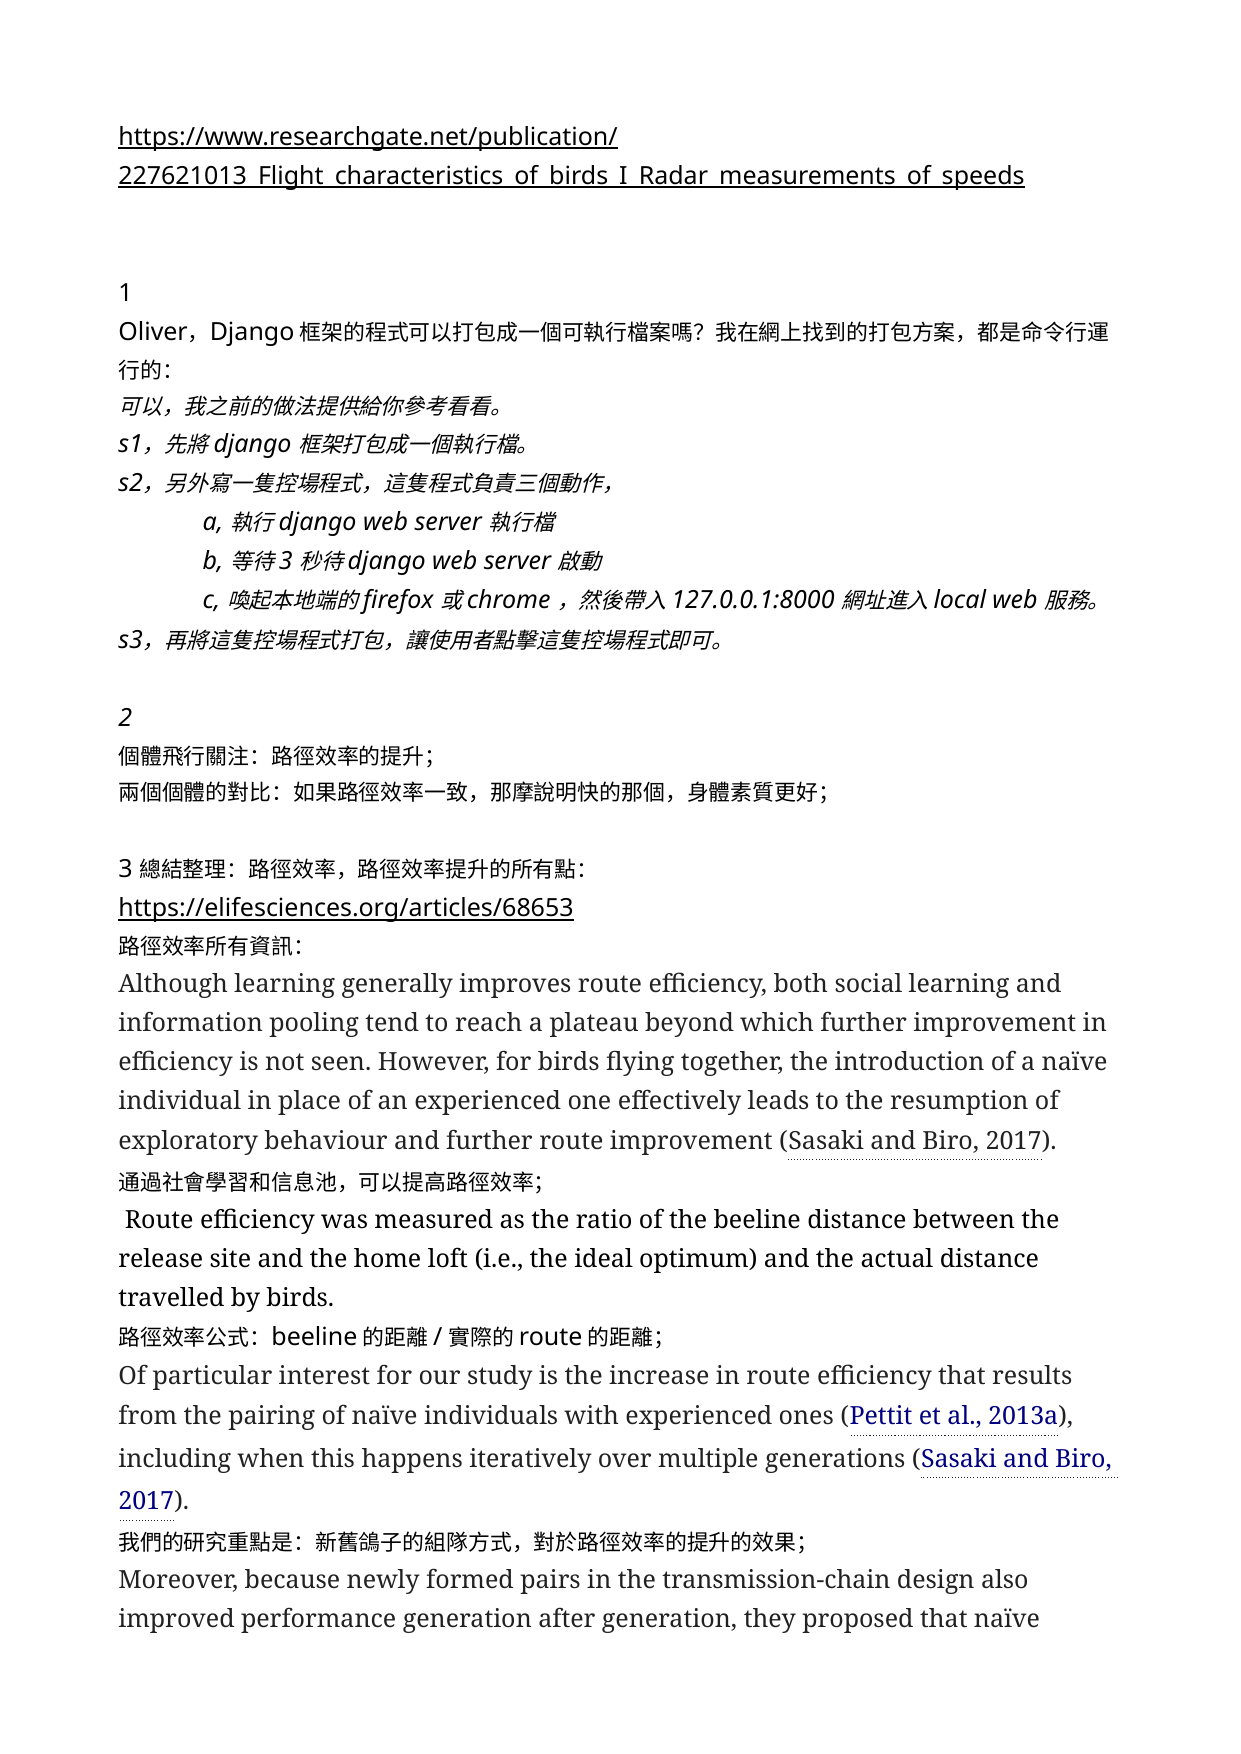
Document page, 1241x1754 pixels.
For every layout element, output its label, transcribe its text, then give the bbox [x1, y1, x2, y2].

text s1，先將 django 框架打包成一個執行檔。 [118, 425, 1122, 459]
text 個體飛行關注：路徑效率的提升； [118, 739, 1122, 770]
text Of particular interest for our study is the increase in route efficiency that results from the pairing of naïve individuals with experienced ones (Pettit et al., 2013a), including when this happens iteratively over multiple generations (Sasaki and Biro, 2017). [118, 1358, 1122, 1520]
text 路徑效率所有資訊： [118, 929, 1122, 961]
text 兩個個體的對比：如果路徑效率一致，那摩說明快的那個，身體素質更好； [118, 775, 1122, 807]
text 路徑效率公式：beeline的距離 / 實際的route的距離； [118, 1319, 1122, 1353]
text a, 執行 django web server 執行檔 [118, 504, 1122, 538]
text Route efficiency was measured as the ratio of the beeline distance between the release site and the home loft (i.e., the ideal optimum) and the actual distance travelled by birds. [118, 1201, 1122, 1314]
text 2 [118, 699, 1122, 734]
text 通過社會學習和信息池，可以提高路徑效率； [118, 1165, 1122, 1197]
text 3 總結整理：路徑效率，路徑效率提升的所有點： [118, 851, 1122, 885]
text s3，再將這隻控場程式打包，讓使用者點擊這隻控場程式即可。 [118, 621, 1122, 655]
text Moreover, because newly formed pairs in the transmission-chain design also improved performance generation after generation, they proposed that naïve [118, 1562, 1122, 1635]
text Oliver，Django框架的程式可以打包成一個可執行檔案嗎？我在網上找到的打包方案，都是命令行運行的： [118, 314, 1122, 384]
text 我們的研究重點是：新舊鴿子的組隊方式，對於路徑效率的提升的效果； [118, 1525, 1122, 1557]
text https://elifesciences.org/articles/68653 [118, 890, 1122, 924]
text https://www.researchgate.net/publication/227621013_Flight_characteristics_of_birds_I_Radar_measurements_of_speeds [118, 118, 1122, 191]
text c, 喚起本地端的 firefox 或 chrome ，然後帶入 127.0.0.1:8000 網址進入 local web 服務。 [118, 582, 1122, 616]
text b, 等待 3 秒待 django web server 啟動 [118, 543, 1122, 577]
text Although learning generally improves route efficiency, both social learning and information pooling tend to reach a plateau beyond which further improvement in efficiency is not seen. However, for birds flying together, the introduction of a naïve individual in place of an experienced one effectively leads to the resumption of exploratory behaviour and further route improvement (Sasaki and Biro, 2017). [118, 965, 1122, 1159]
text 1 [118, 275, 1122, 309]
text 可以，我之前的做法提供給你參考看看。 [118, 389, 1122, 421]
text s2，另外寫一隻控場程式，這隻程式負責三個動作， [118, 464, 1122, 499]
